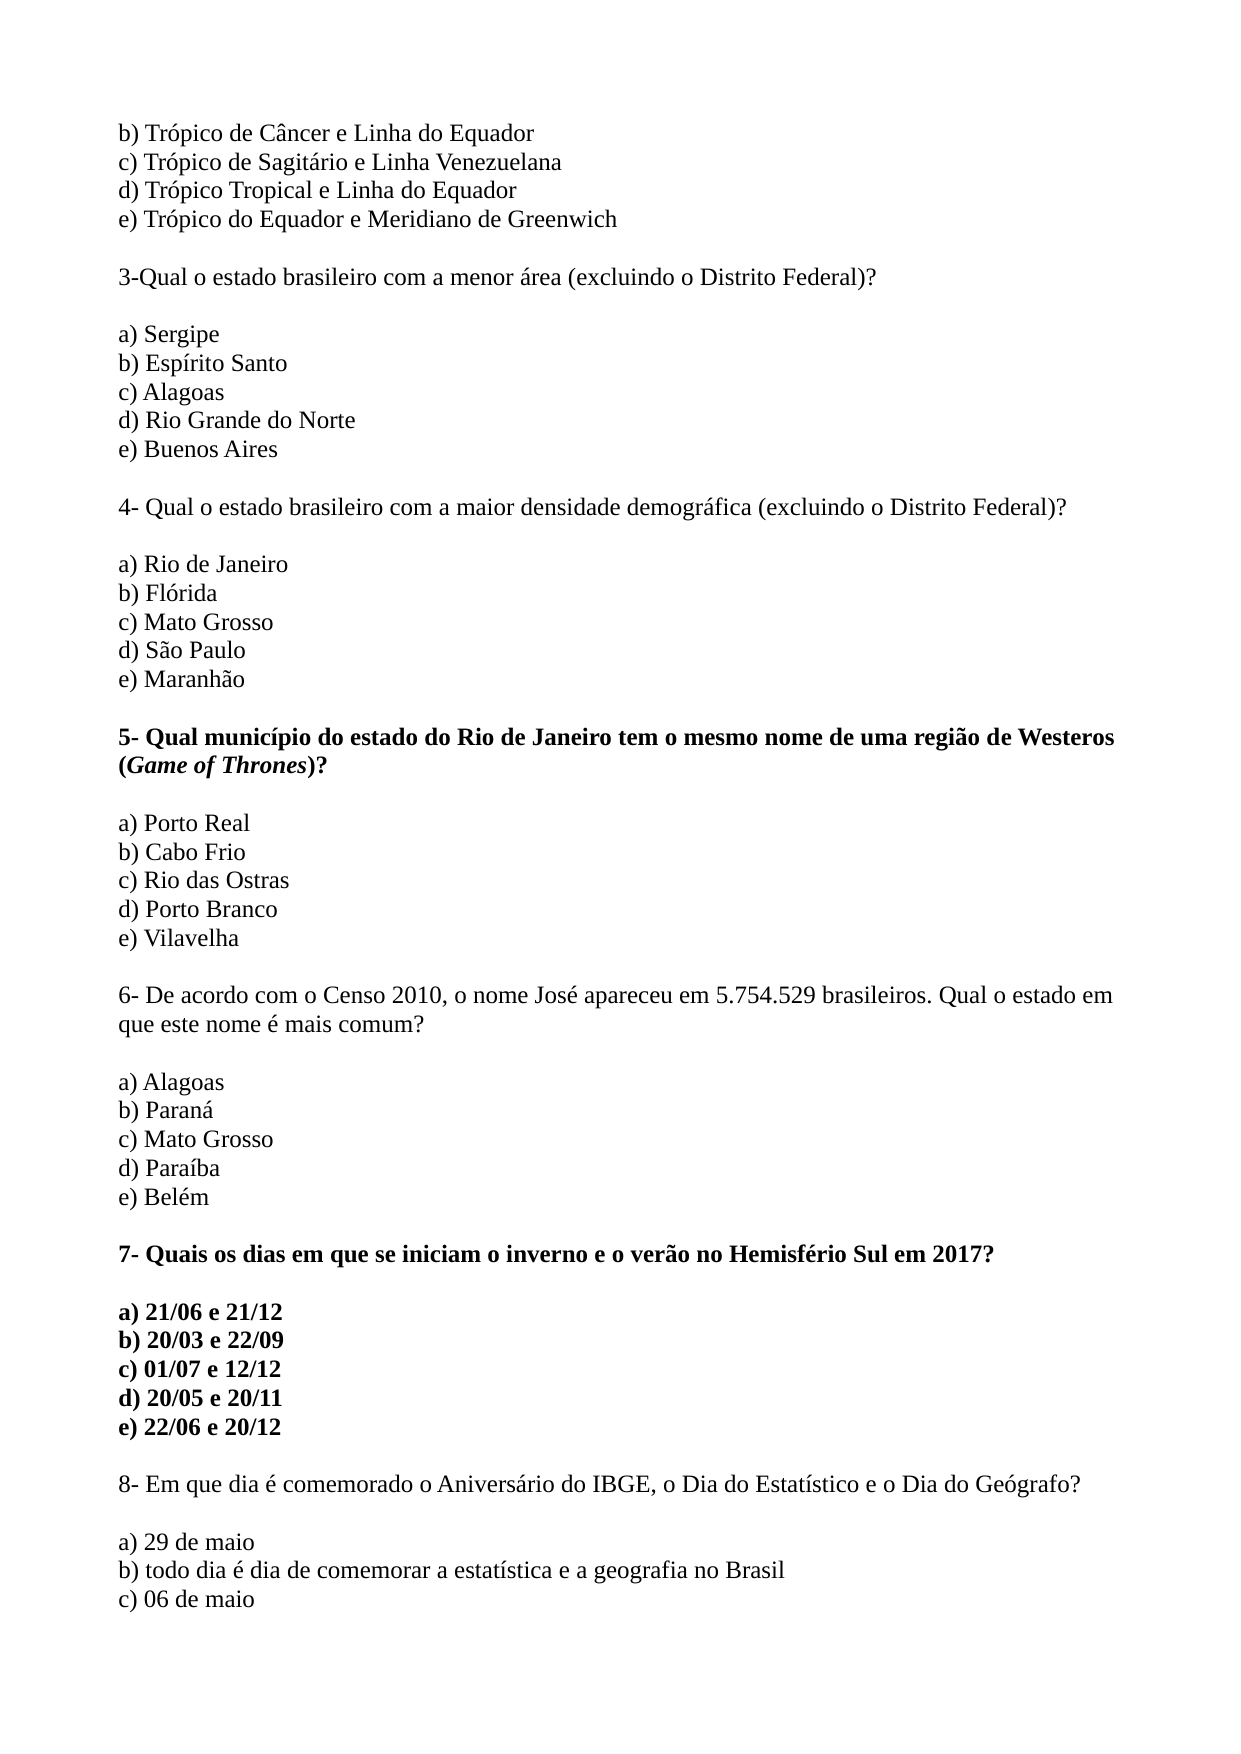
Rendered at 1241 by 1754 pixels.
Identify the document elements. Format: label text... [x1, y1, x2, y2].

text b) Flórida [118, 578, 1122, 607]
text c) Rio das Ostras [118, 866, 1122, 894]
text b) todo dia é dia de comemorar a estatística e a geografia no Brasil [118, 1556, 1122, 1584]
text d) São Paulo [118, 636, 1122, 664]
text d) Paraíba [118, 1153, 1122, 1182]
text e) Belém [118, 1182, 1122, 1211]
text c) Mato Grosso [118, 607, 1122, 636]
text 6- De acordo com o Censo 2010, o nome José apareceu em 5.754.529 brasileiros. Qual o estado em que este nome é mais comum? [118, 981, 1122, 1038]
text a) Alagoas [118, 1067, 1122, 1096]
text c) Alagoas [118, 377, 1122, 406]
text d) Trópico Tropical e Linha do Equador [118, 176, 1122, 204]
text b) Paraná [118, 1096, 1122, 1124]
text 5- Qual município do estado do Rio de Janeiro tem o mesmo nome de uma região de Westeros (Game of Thrones)? [118, 722, 1122, 779]
text b) Trópico de Câncer e Linha do Equador [118, 118, 1122, 147]
text e) Maranhão [118, 664, 1122, 693]
text e) Vilavelha [118, 923, 1122, 952]
text d) Rio Grande do Norte [118, 406, 1122, 434]
text a) Sergipe [118, 319, 1122, 348]
text a) Rio de Janeiro [118, 549, 1122, 578]
text c) Mato Grosso [118, 1124, 1122, 1153]
text b) Cabo Frio [118, 837, 1122, 866]
text c) Trópico de Sagitário e Linha Venezuelana [118, 147, 1122, 176]
text d) 20/05 e 20/11 [118, 1383, 1122, 1412]
text a) 21/06 e 21/12 [118, 1297, 1122, 1326]
text c) 01/07 e 12/12 [118, 1354, 1122, 1383]
text a) 29 de maio [118, 1527, 1122, 1556]
text 7- Quais os dias em que se iniciam o inverno e o verão no Hemisfério Sul em 2017? [118, 1239, 1122, 1268]
text 3-Qual o estado brasileiro com a menor área (excluindo o Distrito Federal)? [118, 262, 1122, 291]
text 4- Qual o estado brasileiro com a maior densidade demográfica (excluindo o Distrito Federal)? [118, 492, 1122, 521]
text b) 20/03 e 22/09 [118, 1326, 1122, 1354]
text e) Trópico do Equador e Meridiano de Greenwich [118, 204, 1122, 233]
text a) Porto Real [118, 808, 1122, 837]
text 8- Em que dia é comemorado o Aniversário do IBGE, o Dia do Estatístico e o Dia do Geógrafo? [118, 1469, 1122, 1498]
text e) 22/06 e 20/12 [118, 1412, 1122, 1441]
text e) Buenos Aires [118, 434, 1122, 463]
text d) Porto Branco [118, 894, 1122, 923]
text b) Espírito Santo [118, 348, 1122, 377]
text c) 06 de maio [118, 1584, 1122, 1613]
